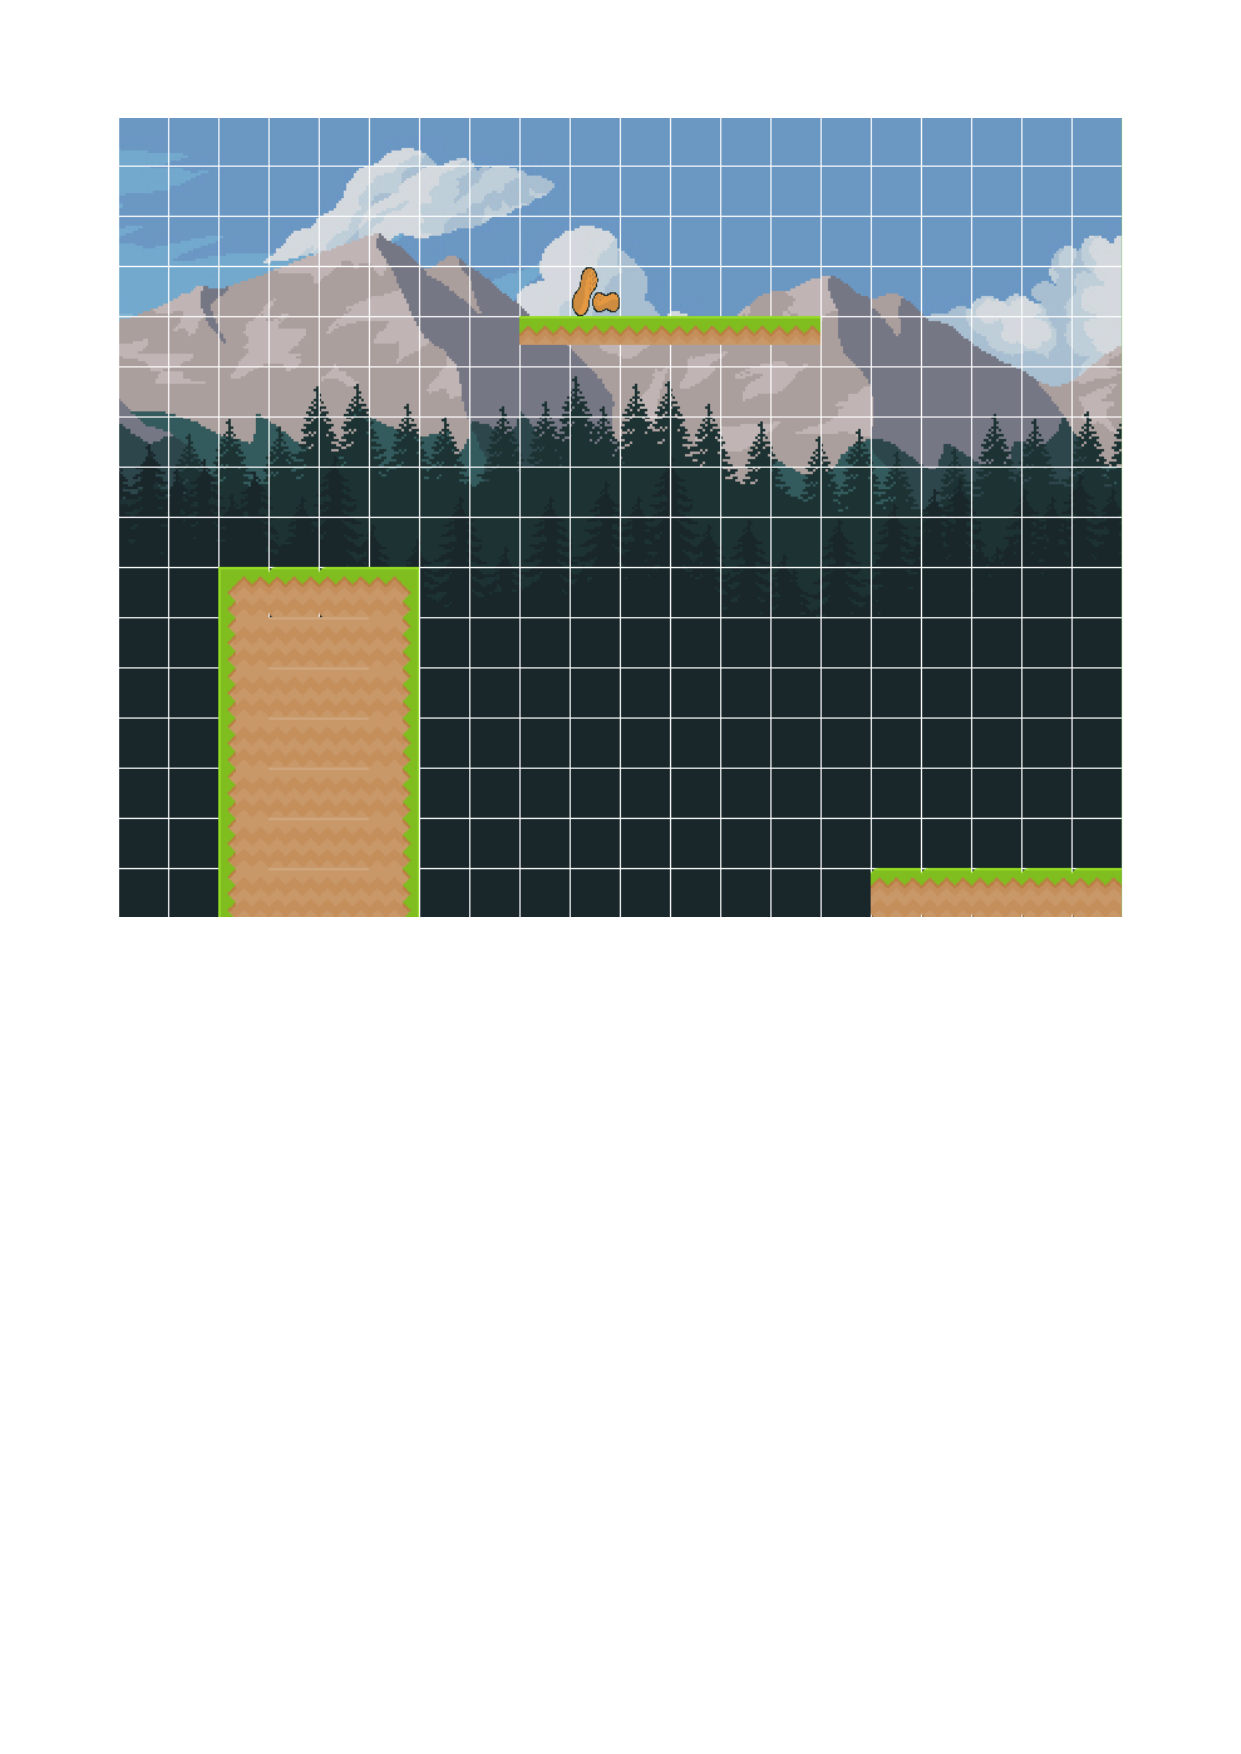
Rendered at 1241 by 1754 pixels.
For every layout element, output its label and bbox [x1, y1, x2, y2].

picture [118, 118, 1123, 917]
